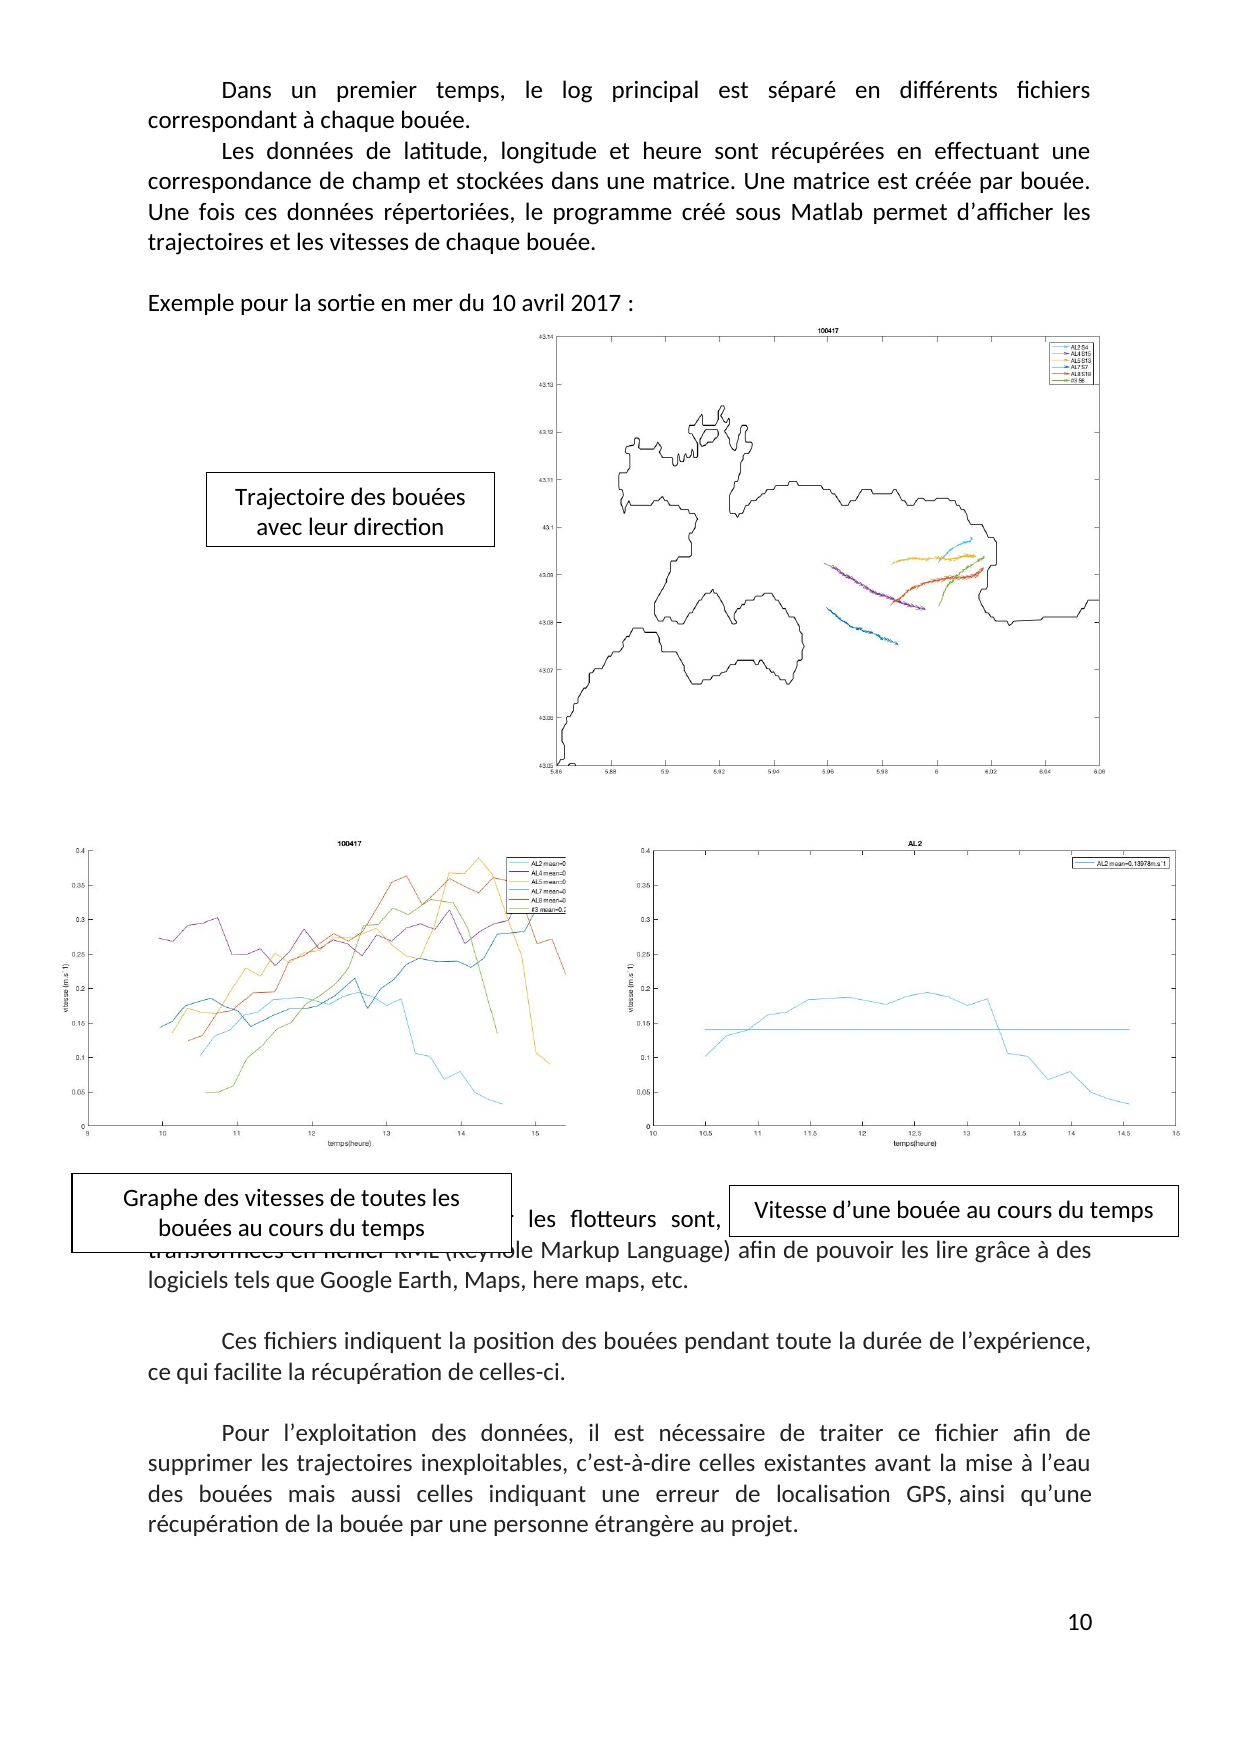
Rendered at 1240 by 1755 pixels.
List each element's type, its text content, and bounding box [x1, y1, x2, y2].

text Les données envoyées par les flotteurs sont, en arrivant au serveur du MIO, transformées en fichier KML (Keyhole Markup Language) afin de pouvoir les lire grâce à des logiciels tels que Google Earth, Maps, here maps, etc. [148, 1203, 1092, 1295]
text Graphe des vitesses de toutes les bouées au cours du temps [87, 1182, 496, 1243]
text Pour l’exploitation des données, il est nécessaire de traiter ce fichier afin de supprimer les trajectoires inexploitables, c’est-à-dire celles existantes avant la mise à l’eau des bouées mais aussi celles indiquant une erreur de localisation GPS, ainsi qu’une récupération de la bouée par une personne étrangère au projet. [148, 1417, 1092, 1539]
text Dans un premier temps, le log principal est séparé en différents fichiers correspondant à chaque bouée. [148, 74, 1092, 135]
text Vitesse d’une bouée au cours du temps [745, 1194, 1163, 1224]
text Exemple pour la sortie en mer du 10 avril 2017 : [148, 287, 1092, 318]
text Trajectoire des bouées avec leur direction [222, 481, 479, 538]
text Ces fichiers indiquent la position des bouées pendant toute la durée de l’expérience, ce qui facilite la récupération de celles-ci. [148, 1325, 1092, 1386]
text Les données de latitude, longitude et heure sont récupérées en effectuant une correspondance de champ et stockées dans une matrice. Une matrice est créée par bouée. Une fois ces données répertoriées, le programme créé sous Matlab permet d’afficher les trajectoires et les vitesses de chaque bouée. [148, 135, 1092, 257]
